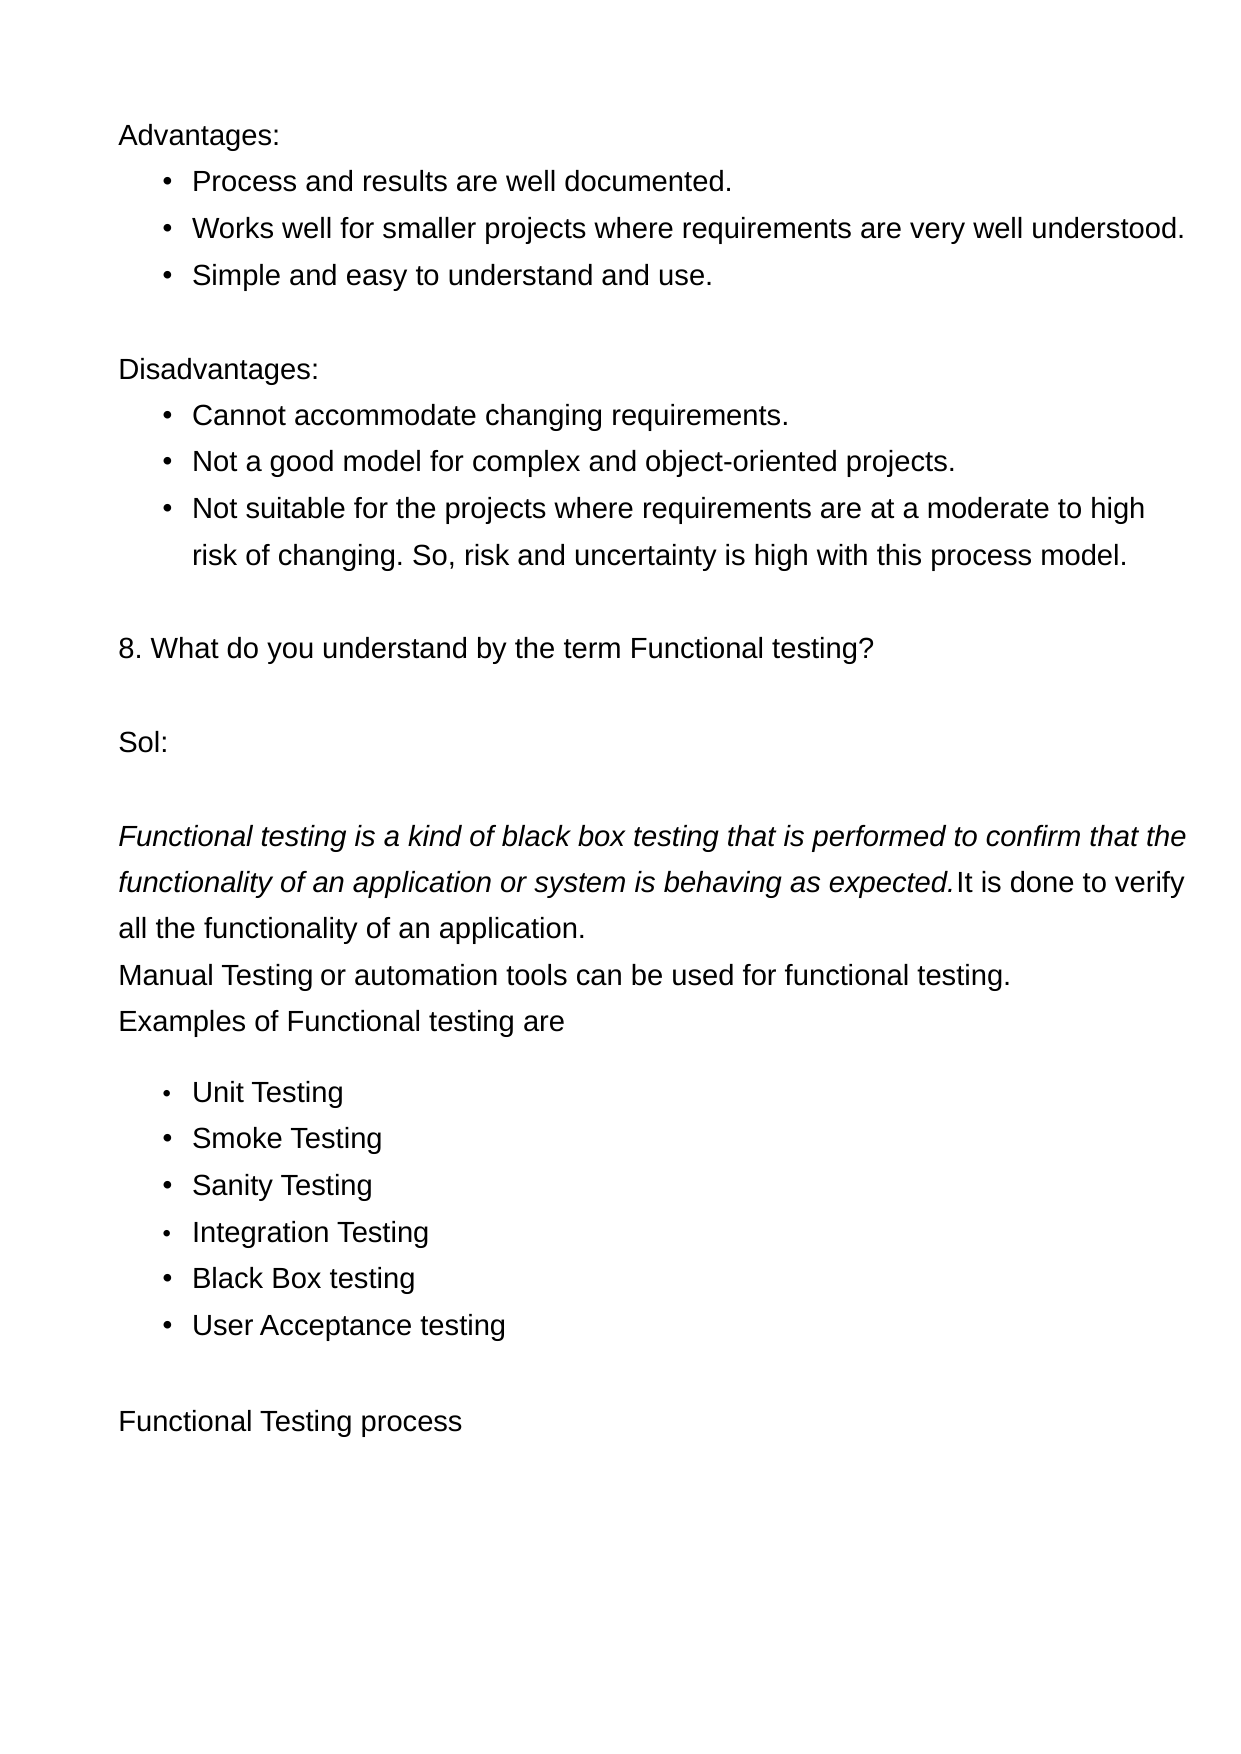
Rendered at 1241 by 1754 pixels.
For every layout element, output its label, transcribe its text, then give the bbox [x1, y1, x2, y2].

text Disadvantages: [118, 352, 1199, 385]
list Smoke Testing [162, 1122, 1199, 1155]
list Sanity Testing [162, 1168, 1199, 1202]
list Unit Testing [162, 1075, 1199, 1109]
list Not suitable for the projects where requirements are at a moderate to high risk of changing. So, risk and uncertainty is high with this process model. [162, 491, 1199, 571]
text Functional testing is a kind of black box testing that is performed to confirm that the functionality of an application or system is behaving as expected.It is done to verify all the functionality of an application. [118, 819, 1199, 945]
text Functional Testing process [118, 1404, 1199, 1438]
list User Acceptance testing [162, 1307, 1199, 1341]
list Process and results are well documented. [162, 164, 1199, 198]
list Cannot accommodate changing requirements. [162, 398, 1199, 432]
text Advantages: [118, 118, 1199, 152]
list Not a good model for complex and object-oriented projects. [162, 444, 1199, 478]
list Black Box testing [162, 1261, 1199, 1295]
list Integration Testing [162, 1215, 1199, 1248]
list Simple and easy to understand and use. [162, 257, 1199, 291]
text Examples of Functional testing are [118, 1004, 1199, 1038]
list Works well for smaller projects where requirements are very well understood. [162, 211, 1199, 245]
text 8. What do you understand by the term Functional testing? [118, 631, 1199, 665]
text Manual Testing or automation tools can be used for functional testing. [118, 958, 1199, 991]
text Sol: [118, 725, 1199, 759]
